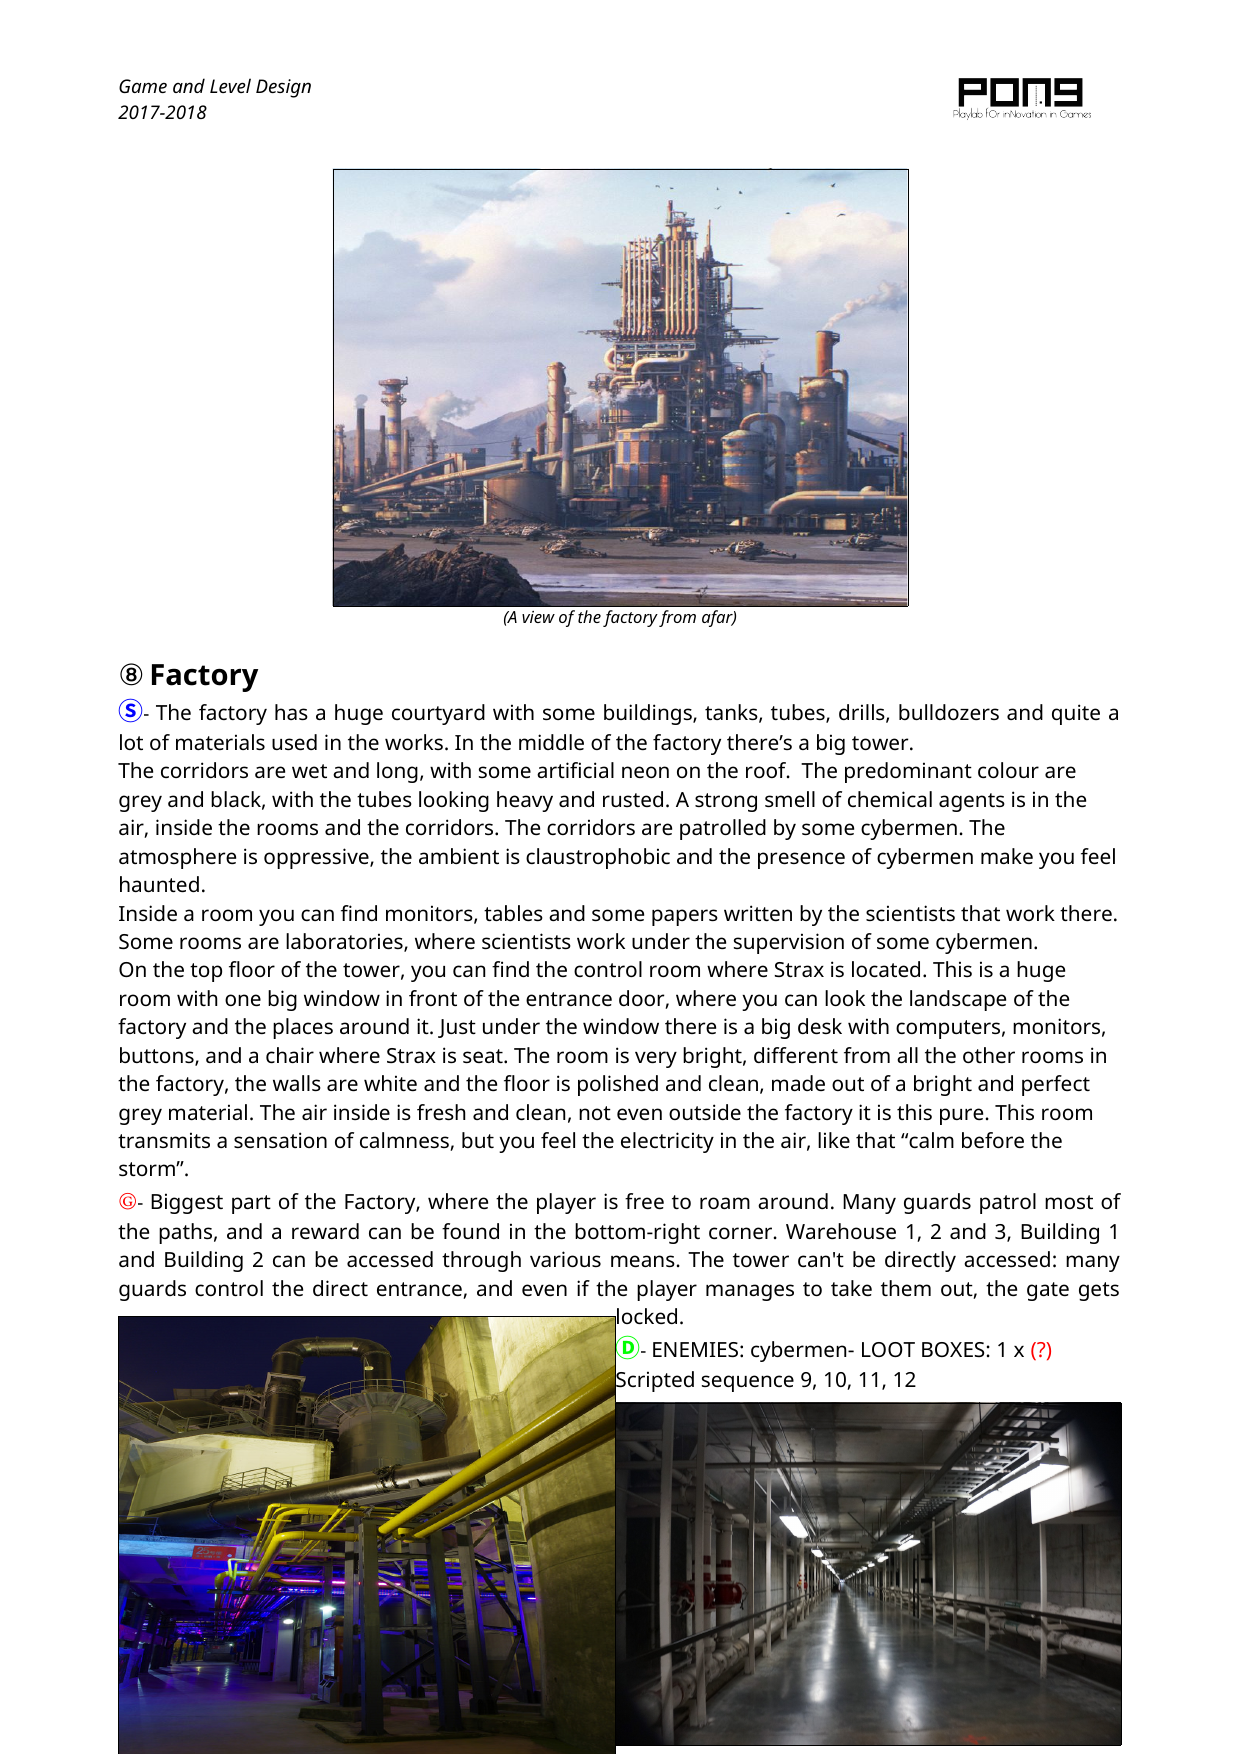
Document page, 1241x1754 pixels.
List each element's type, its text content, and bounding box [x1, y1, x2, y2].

text Ⓖ- Biggest part of the Factory, where the player is free to roam around. Many guards patrol most of the paths, and a reward can be found in the bottom-right corner. Warehouse 1, 2 and 3, Building 1 and Building 2 can be accessed through various means. The tower can't be directly accessed: many guards control the direct entrance, and even if the player manages to take them out, the gate gets locked. [118, 1183, 1122, 1331]
text Some rooms are laboratories, where scientists work under the supervision of some cybermen. [118, 927, 1122, 956]
text Ⓢ- The factory has a huge courtyard with some buildings, tanks, tubes, drills, bulldozers and quite a lot of materials used in the works. In the middle of the factory there’s a big tower. [118, 694, 1122, 756]
text (A view of the factory from afar) [118, 150, 1122, 629]
text Scripted sequence 9, 10, 11, 12 [616, 1365, 1122, 1393]
text Ⓓ- ENEMIES: cybermen- LOOT BOXES: 1 x (?) [616, 1331, 1122, 1365]
text ⑧ Factory [118, 654, 1122, 694]
text The corridors are wet and long, with some artificial neon on the roof. The predominant colour are grey and black, with the tubes looking heavy and rusted. A strong smell of chemical agents is in the air, inside the rooms and the corridors. The corridors are patrolled by some cybermen. The atmosphere is oppressive, the ambient is claustrophobic and the presence of cybermen make you feel haunted. [118, 756, 1122, 899]
text On the top floor of the tower, you can find the control room where Strax is located. This is a huge room with one big window in front of the entrance door, where you can look the landscape of the factory and the places around it. Just under the window there is a big desk with computers, monitors, buttons, and a chair where Strax is seat. The room is very bright, different from all the other rooms in the factory, the walls are white and the floor is polished and clean, made out of a bright and perfect grey material. The air inside is fresh and clean, not even outside the factory it is this pure. This room transmits a sensation of calmness, but you feel the electricity in the air, like that “calm before the storm”. [118, 956, 1122, 1183]
picture [923, 73, 1122, 124]
text Inside a room you can find monitors, tables and some papers written by the scientists that work there. [118, 899, 1122, 927]
picture [616, 1404, 1121, 1745]
picture [334, 170, 908, 606]
picture [119, 1317, 1121, 1754]
